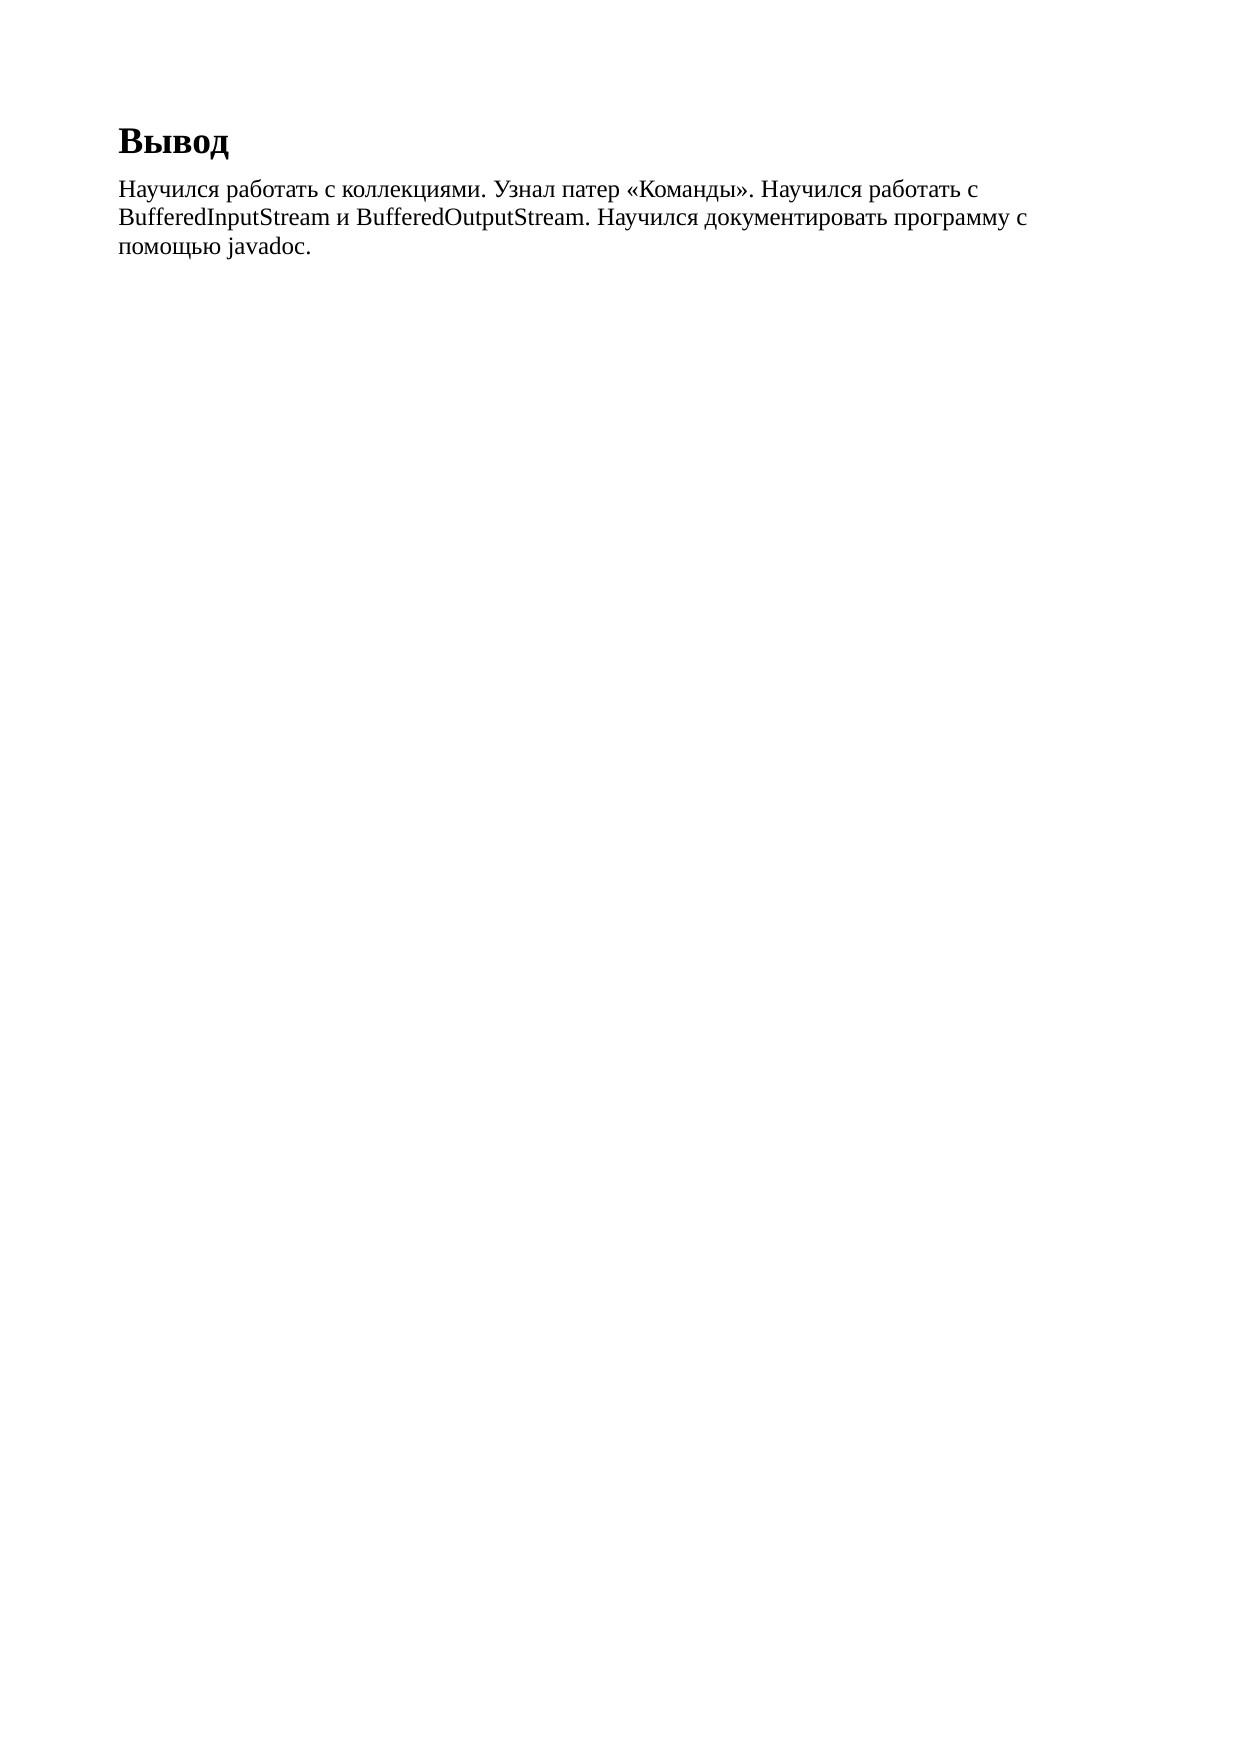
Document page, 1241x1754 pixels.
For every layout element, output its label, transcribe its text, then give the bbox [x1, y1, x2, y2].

subtitle Вывод [118, 118, 1122, 161]
text Научился работать с коллекциями. Узнал патер «Команды». Научился работать с BufferedInputStream и BufferedOutputStream. Научился документировать программу с помощью javadoc. [118, 174, 1122, 260]
